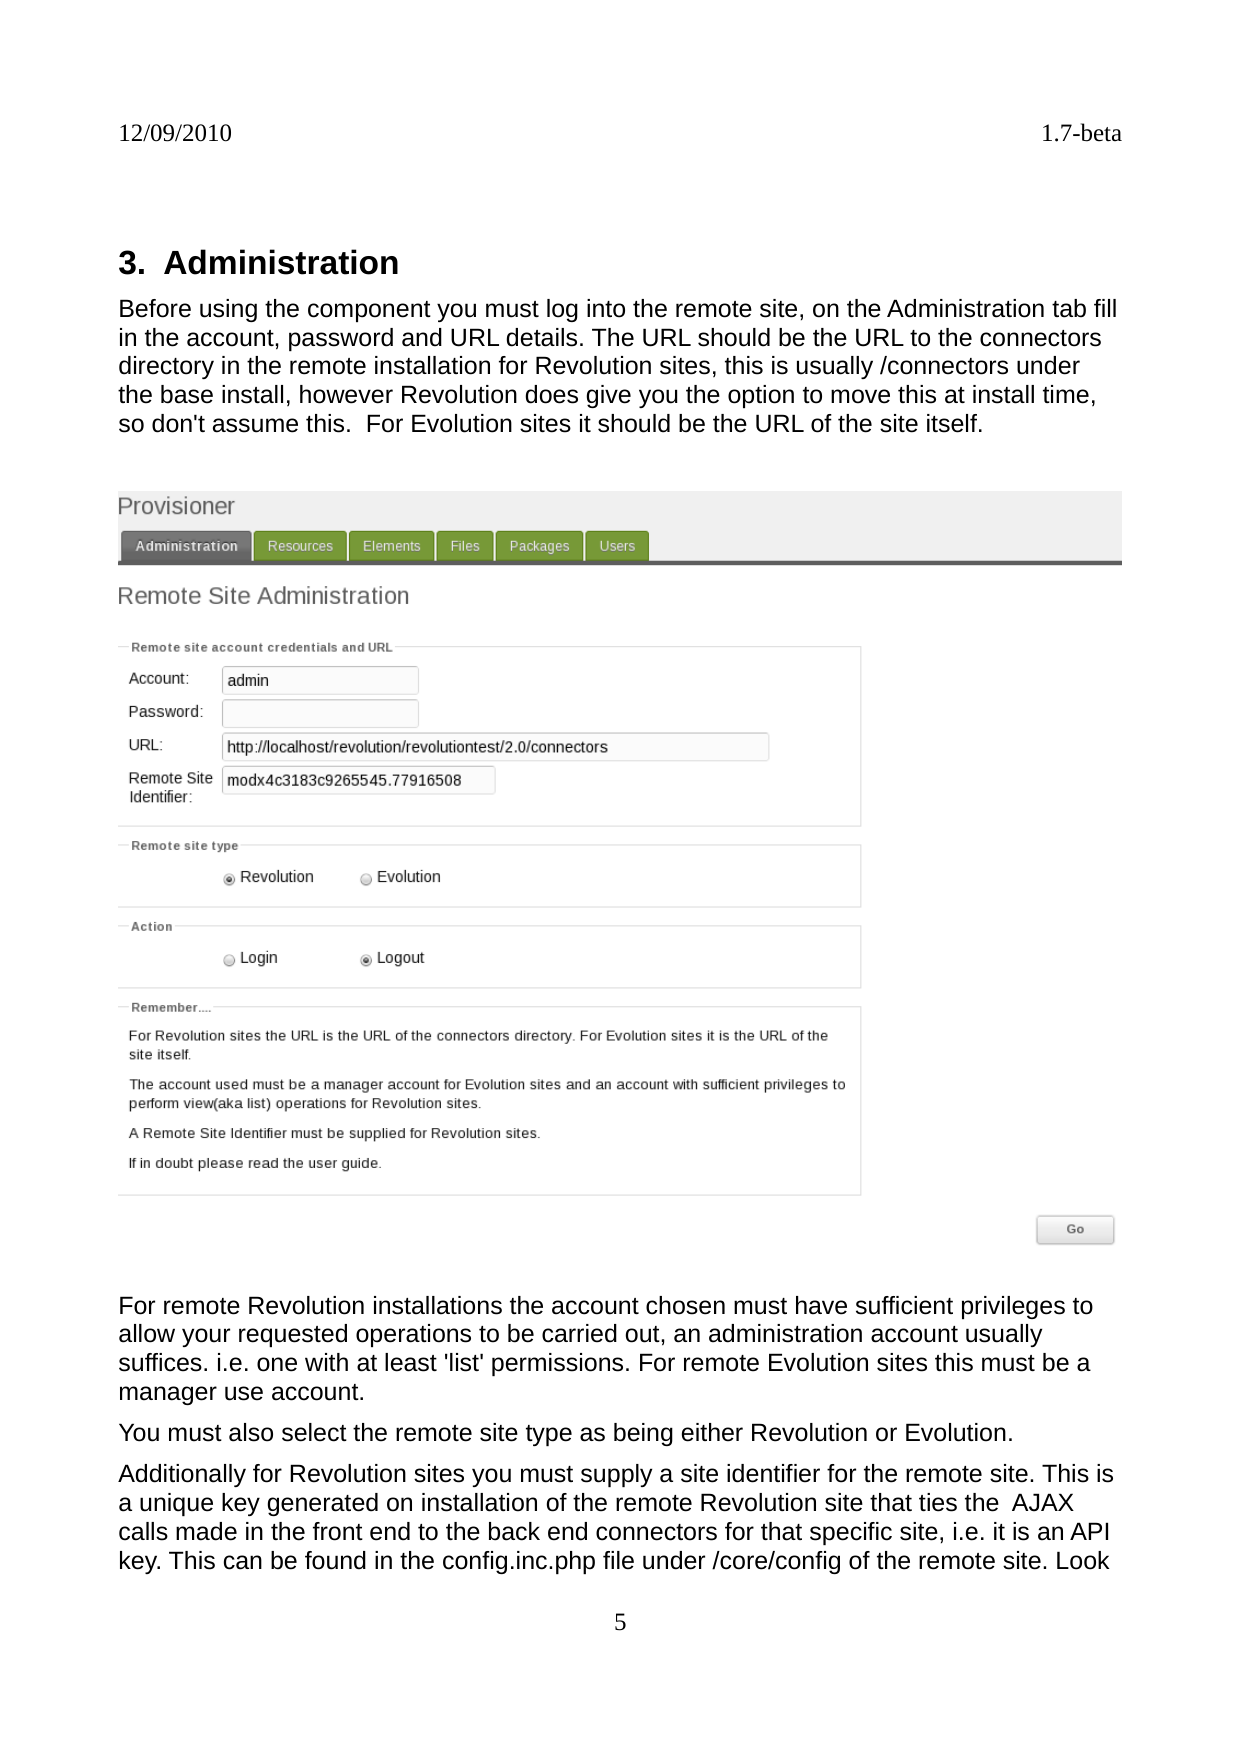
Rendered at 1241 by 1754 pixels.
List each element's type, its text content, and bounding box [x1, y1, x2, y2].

text Additionally for Revolution sites you must supply a site identifier for the remote site. This is a unique key generated on installation of the remote Revolution site that ties the AJAX calls made in the front end to the back end connectors for that specific site, i.e. it is an API key. This can be found in the config.inc.php file under /core/config of the remote site. Look [118, 1459, 1122, 1574]
text Before using the component you must log into the remote site, on the Administration tab fill in the account, password and URL details. The URL should be the URL to the connectors directory in the remote installation for Revolution sites, this is usually /connectors under the base install, however Revolution does give you the option to move this at install time, so don't assume this. For Evolution sites it should be the URL of the site itself. [118, 294, 1122, 437]
picture [118, 491, 1122, 1250]
text You must also select the remote site type as being either Revolution or Evolution. [118, 1418, 1122, 1447]
text For remote Revolution installations the account chosen must have sufficient privileges to allow your requested operations to be carried out, an administration account usually suffices. i.e. one with at least 'list' permissions. For remote Evolution sites this must be a manager use account. [118, 1291, 1122, 1406]
subtitle Administration [118, 243, 1122, 281]
